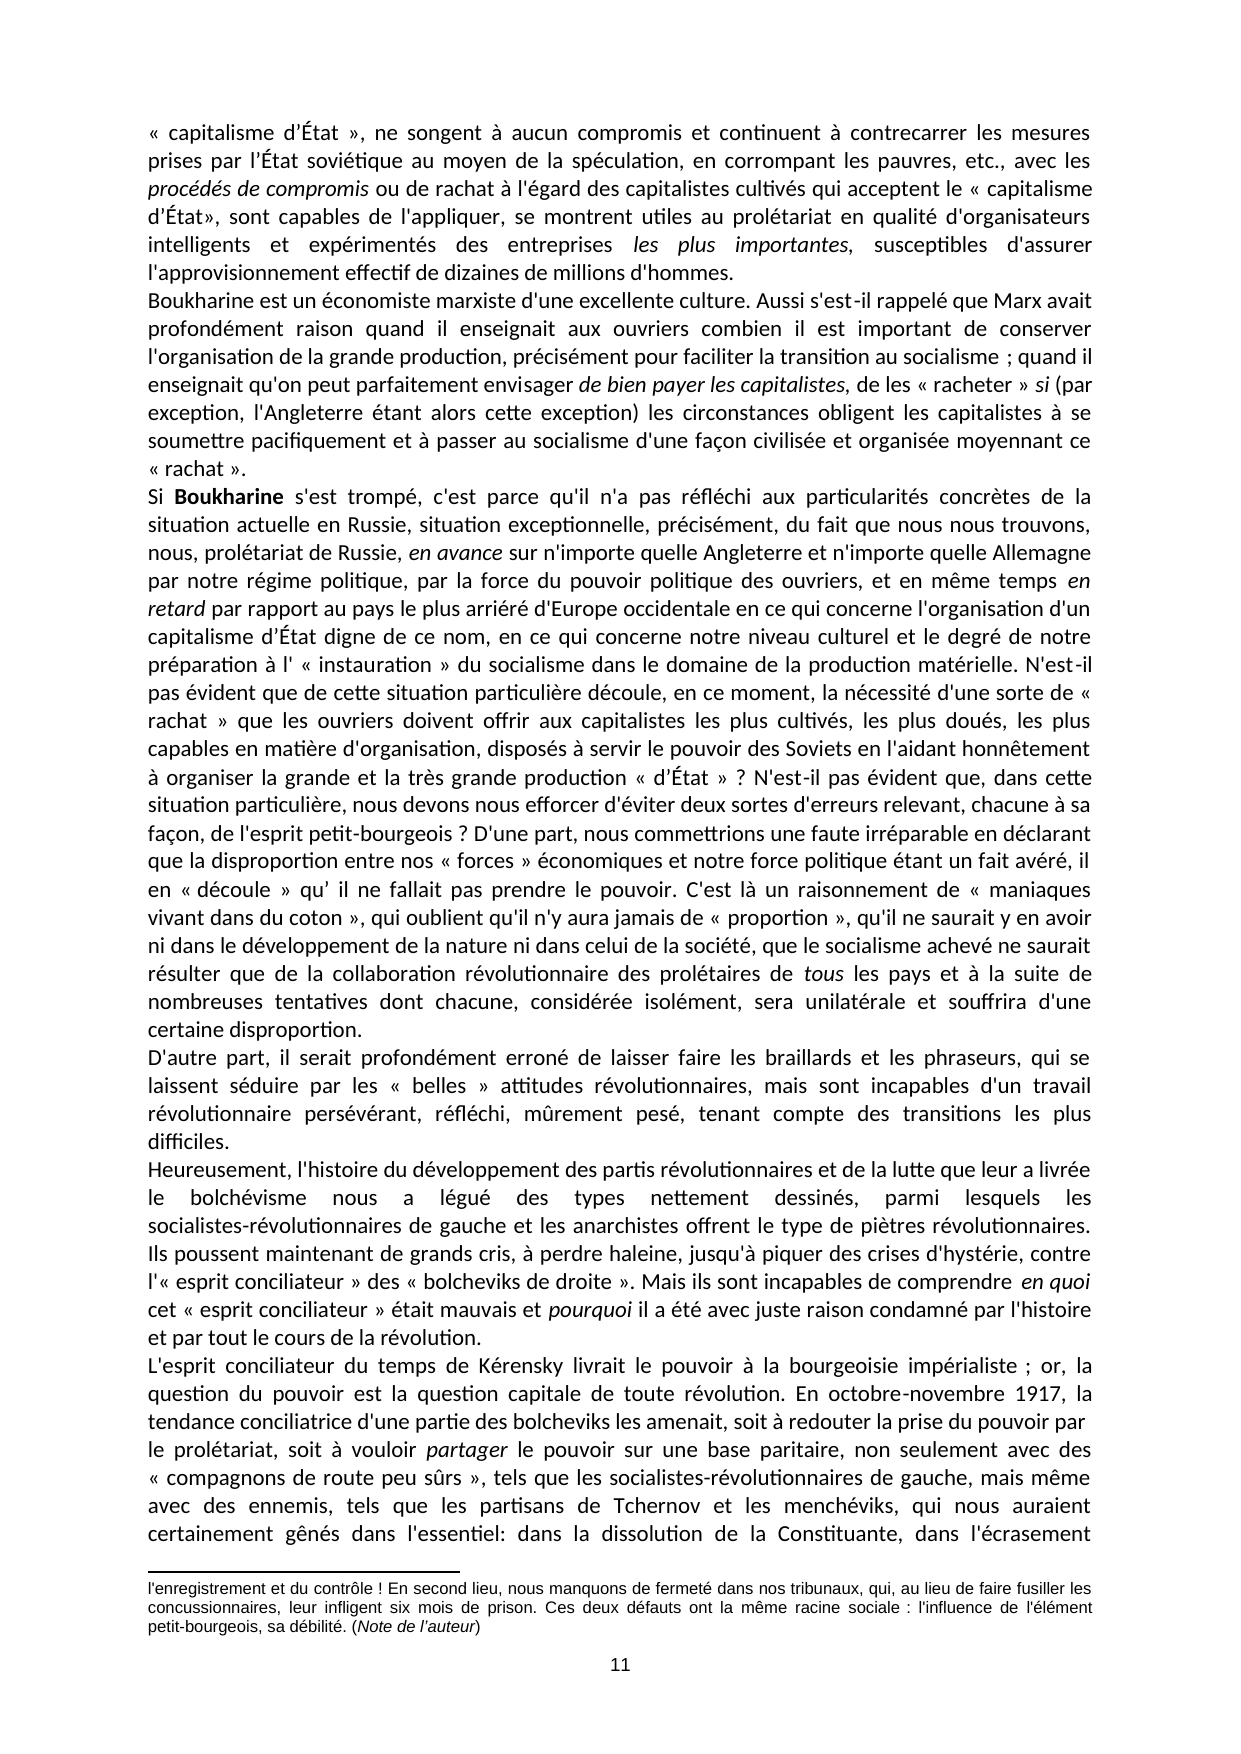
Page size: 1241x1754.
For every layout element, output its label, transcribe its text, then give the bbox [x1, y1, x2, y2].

text Heureusement, l'histoire du développement des partis révolutionnaires et de la lutte que leur a livrée le bolchévisme nous a légué des types nettement dessinés, parmi lesquels les socialistes‑révolutionnaires de gauche et les anarchistes offrent le type de piètres révolutionnaires. Ils poussent maintenant de grands cris, à perdre haleine, jusqu'à piquer des crises d'hystérie, contre l'« esprit conciliateur » des « bolcheviks de droite ». Mais ils sont incapables de comprendre en quoi cet « esprit conciliateur » était mauvais et pourquoi il a été avec juste raison condamné par l'histoire et par tout le cours de la révolution. [148, 1155, 1093, 1351]
text l'enregistrement et du contrôle ! En second lieu, nous manquons de fermeté dans nos tribunaux, qui, au lieu de faire fusiller les concussionnaires, leur infligent six mois de prison. Ces deux défauts ont la même racine sociale : l'influence de l'élément petit‑bourgeois, sa débilité. (Note de l’auteur) [148, 1578, 1093, 1636]
text le prolétariat, soit à vouloir partager le pouvoir sur une base paritaire, non seulement avec des « compagnons de route peu sûrs », tels que les socialistes-révolutionnaires de gauche, mais même avec des ennemis, tels que les partisans de Tchernov et les menchéviks, qui nous auraient certainement gênés dans l'essentiel: dans la dissolution de la Constituante, dans l'écrasement [148, 1435, 1093, 1547]
text Boukharine est un économiste marxiste d'une excellente culture. Aussi s'est‑il rappelé que Marx avait profondément raison quand il enseignait aux ouvriers combien il est important de conserver l'organisation de la grande production, précisément pour faciliter la transition au socialisme ; quand il enseignait qu'on peut parfaitement envi­sager de bien payer les capitalistes, de les « racheter » si (par exception, l'Angleterre étant alors cette exception) les circonstances obligent les capitalistes à se soumettre paci­fiquement et à passer au socialisme d'une façon civilisée et organisée moyennant ce « rachat ». [148, 286, 1093, 482]
text D'autre part, il serait profondément erroné de laisser faire les braillards et les phraseurs, qui se laissent séduire par les « belles » attitudes révolutionnaires, mais sont incapables d'un travail révolutionnaire persévérant, réfléchi, mûrement pesé, tenant compte des transitions les plus difficiles. [148, 1043, 1093, 1155]
text L'esprit conciliateur du temps de Kérensky livrait le pouvoir à la bourgeoisie impérialiste ; or, la question du pouvoir est la question capitale de toute révolution. En octobre‑novembre 1917, la tendance conciliatrice d'une partie des bolcheviks les amenait, soit à redouter la prise du pouvoir par [148, 1351, 1093, 1435]
text Si Boukharine s'est trompé, c'est parce qu'il n'a pas réfléchi aux particularités concrètes de la situation actuelle en Russie, situation exceptionnelle, précisément, du fait que nous nous trouvons, nous, prolétariat de Russie, en avance sur n'importe quelle Angleterre et n'importe quelle Allemagne par notre régime politique, par la force du pouvoir politique des ouvriers, et en même temps en retard par rapport au pays le plus arriéré d'Europe occidentale en ce qui concerne l'organisation d'un capita­lisme d’État digne de ce nom, en ce qui concerne notre niveau culturel et le degré de notre préparation à l' « instau­ration » du socialisme dans le domaine de la production matérielle. N'est‑il pas évident que de cette situation par­ticulière découle, en ce moment, la nécessité d'une sorte de « rachat » que les ouvriers doivent offrir aux capitalistes les plus cultivés, les plus doués, les plus capables en matière d'organisation, disposés à servir le pouvoir des Soviets en l'aidant honnêtement à organiser la grande et la très grande production « d’État » ? N'est‑il pas évident que, dans cette situation particulière, nous devons nous efforcer d'éviter deux sortes d'erreurs relevant, chacune à sa façon, de l'esprit petit‑bourgeois ? D'une part, nous commettrions une faute irréparable en déclarant que la disproportion entre nos « forces » économiques et notre force politique étant un fait avéré, il en « découle » qu’ il ne fallait pas prendre le pouvoir. C'est là un raisonnement de « maniaques vivant dans du coton », qui oublient qu'il n'y aura jamais de « proportion », qu'il ne saurait y en avoir ni dans le déve­loppement de la nature ni dans celui de la société, que le socialisme achevé ne saurait résulter que de la collaboration révolutionnaire des prolétaires de tous les pays et à la suite de nombreuses tentatives dont chacune, considérée isolément, sera unilatérale et souffrira d'une certaine dispropor­tion. [148, 482, 1093, 1043]
text « capitalisme d’État », ne songent à aucun compromis et continuent à contrecarrer les mesures prises par l’État soviétique au moyen de la spéculation, en corrompant les pauvres, etc., avec les procédés de compromis ou de rachat à l'égard des capitalistes cultivés qui acceptent le « capitalisme d’État», sont capables de l'appliquer, se montrent utiles au prolétariat en qualité d'organisateurs intelligents et expérimentés des entreprises les plus importantes, susceptibles d'assurer l'approvisionnement effectif de dizaines de millions d'hommes. [148, 118, 1093, 286]
